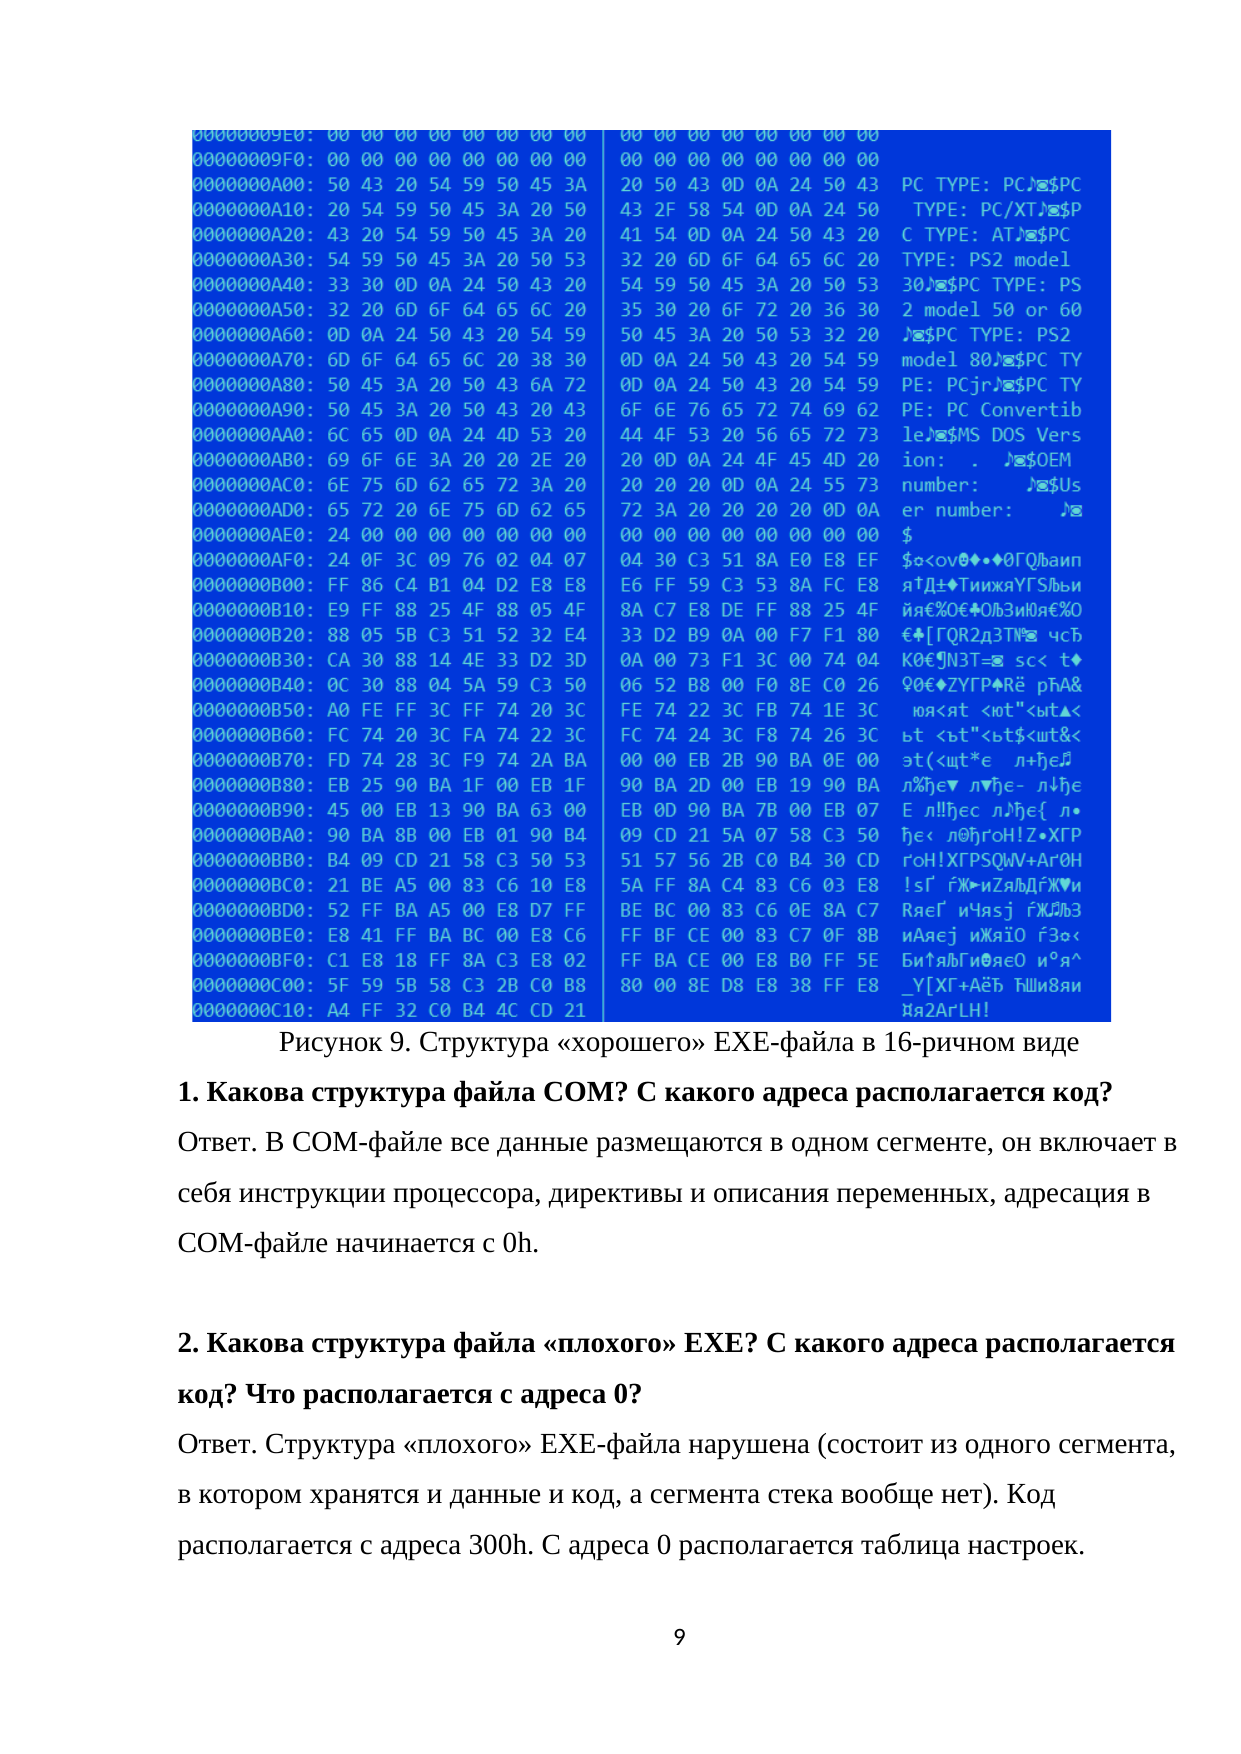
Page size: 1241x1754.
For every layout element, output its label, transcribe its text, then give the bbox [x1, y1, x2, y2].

picture [192, 130, 1112, 1022]
text Ответ. Структура «плохого» EXE-файла нарушена (состоит из одного сегмента, в котором хранятся и данные и код, а сегмента стека вообще нет). Код располагается с адреса 300h. С адреса 0 располагается таблица настроек. [177, 1426, 1181, 1560]
text 1. Какова структура файла COM? С какого адреса располагается код? [177, 1074, 1181, 1108]
text 2. Какова структура файла «плохого» EXE? С какого адреса располагается код? Что располагается с адреса 0? [177, 1326, 1181, 1409]
text Рисунок 9. Структура «хорошего» EXE-файла в 16-ричном виде [177, 1024, 1181, 1057]
text Ответ. В COM-файле все данные размещаются в одном сегменте, он включает в себя инструкции процессора, директивы и описания переменных, адресация в COM-файле начинается с 0h. [177, 1124, 1181, 1258]
